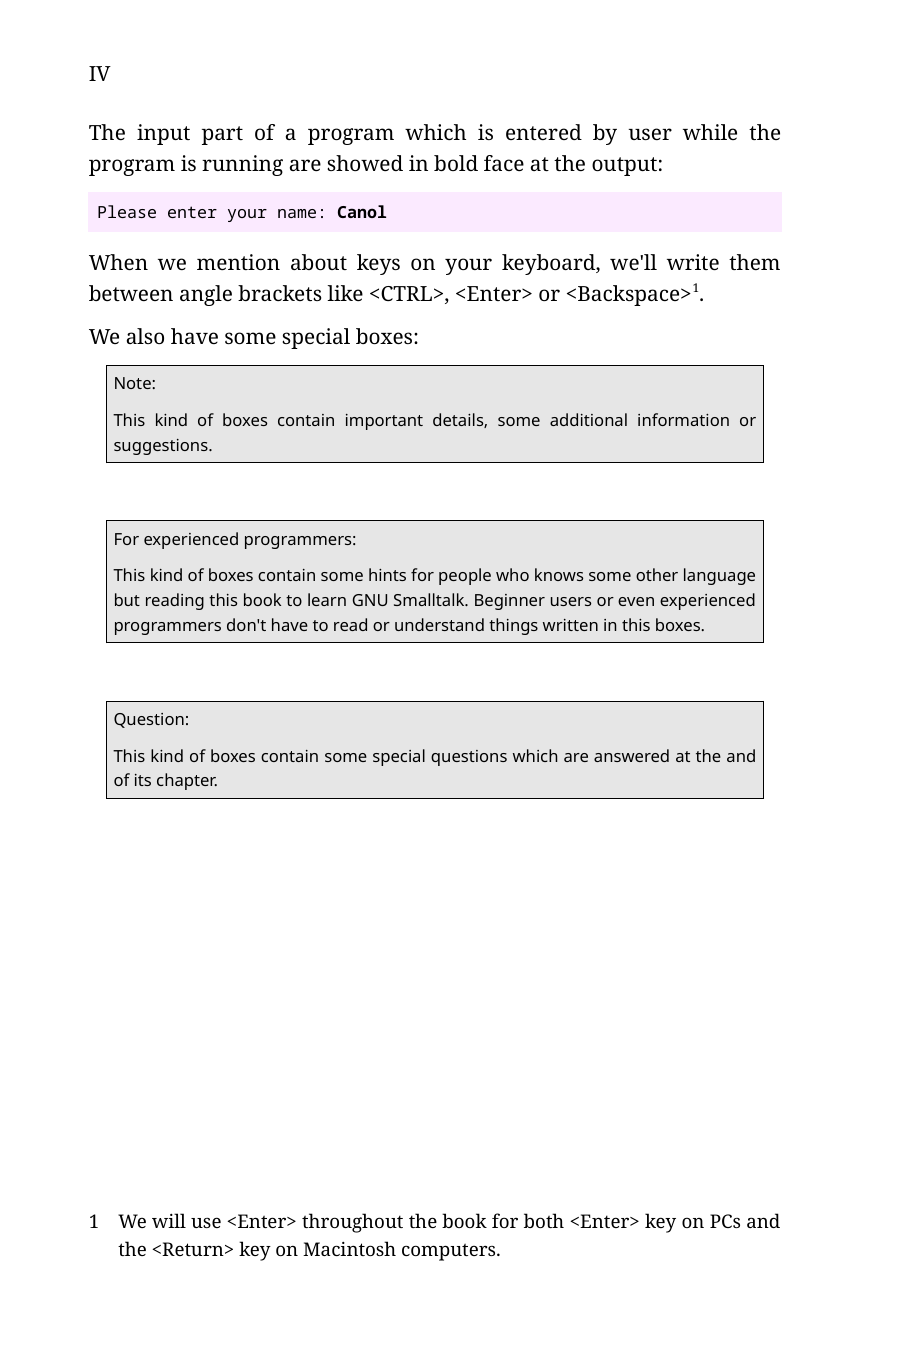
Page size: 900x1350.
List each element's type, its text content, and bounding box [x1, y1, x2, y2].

text For experienced programmers: [107, 521, 763, 550]
text We will use <Enter> throughout the book for both <Enter> key on PCs and the <Return> key on Macintosh computers. [88, 1208, 782, 1261]
text When we mention about keys on your keyboard, we'll write them between angle brackets like <CTRL>, <Enter> or <Backspace>. [88, 248, 782, 308]
text This kind of boxes contain some hints for people who knows some other language but reading this book to learn GNU Smalltalk. Beginner users or even experienced programmers don't have to read or understand things written in this boxes. [107, 557, 763, 642]
text Question: [107, 702, 763, 730]
text Please enter your name: Canol [97, 201, 773, 223]
text We also have some special boxes: [88, 322, 782, 351]
text Note: [107, 366, 763, 395]
text The input part of a program which is entered by user while the program is running are showed in bold face at the output: [88, 118, 782, 178]
text This kind of boxes contain important details, some additional information or suggestions. [107, 402, 763, 462]
text This kind of boxes contain some special questions which are answered at the and of its chapter. [107, 737, 763, 798]
